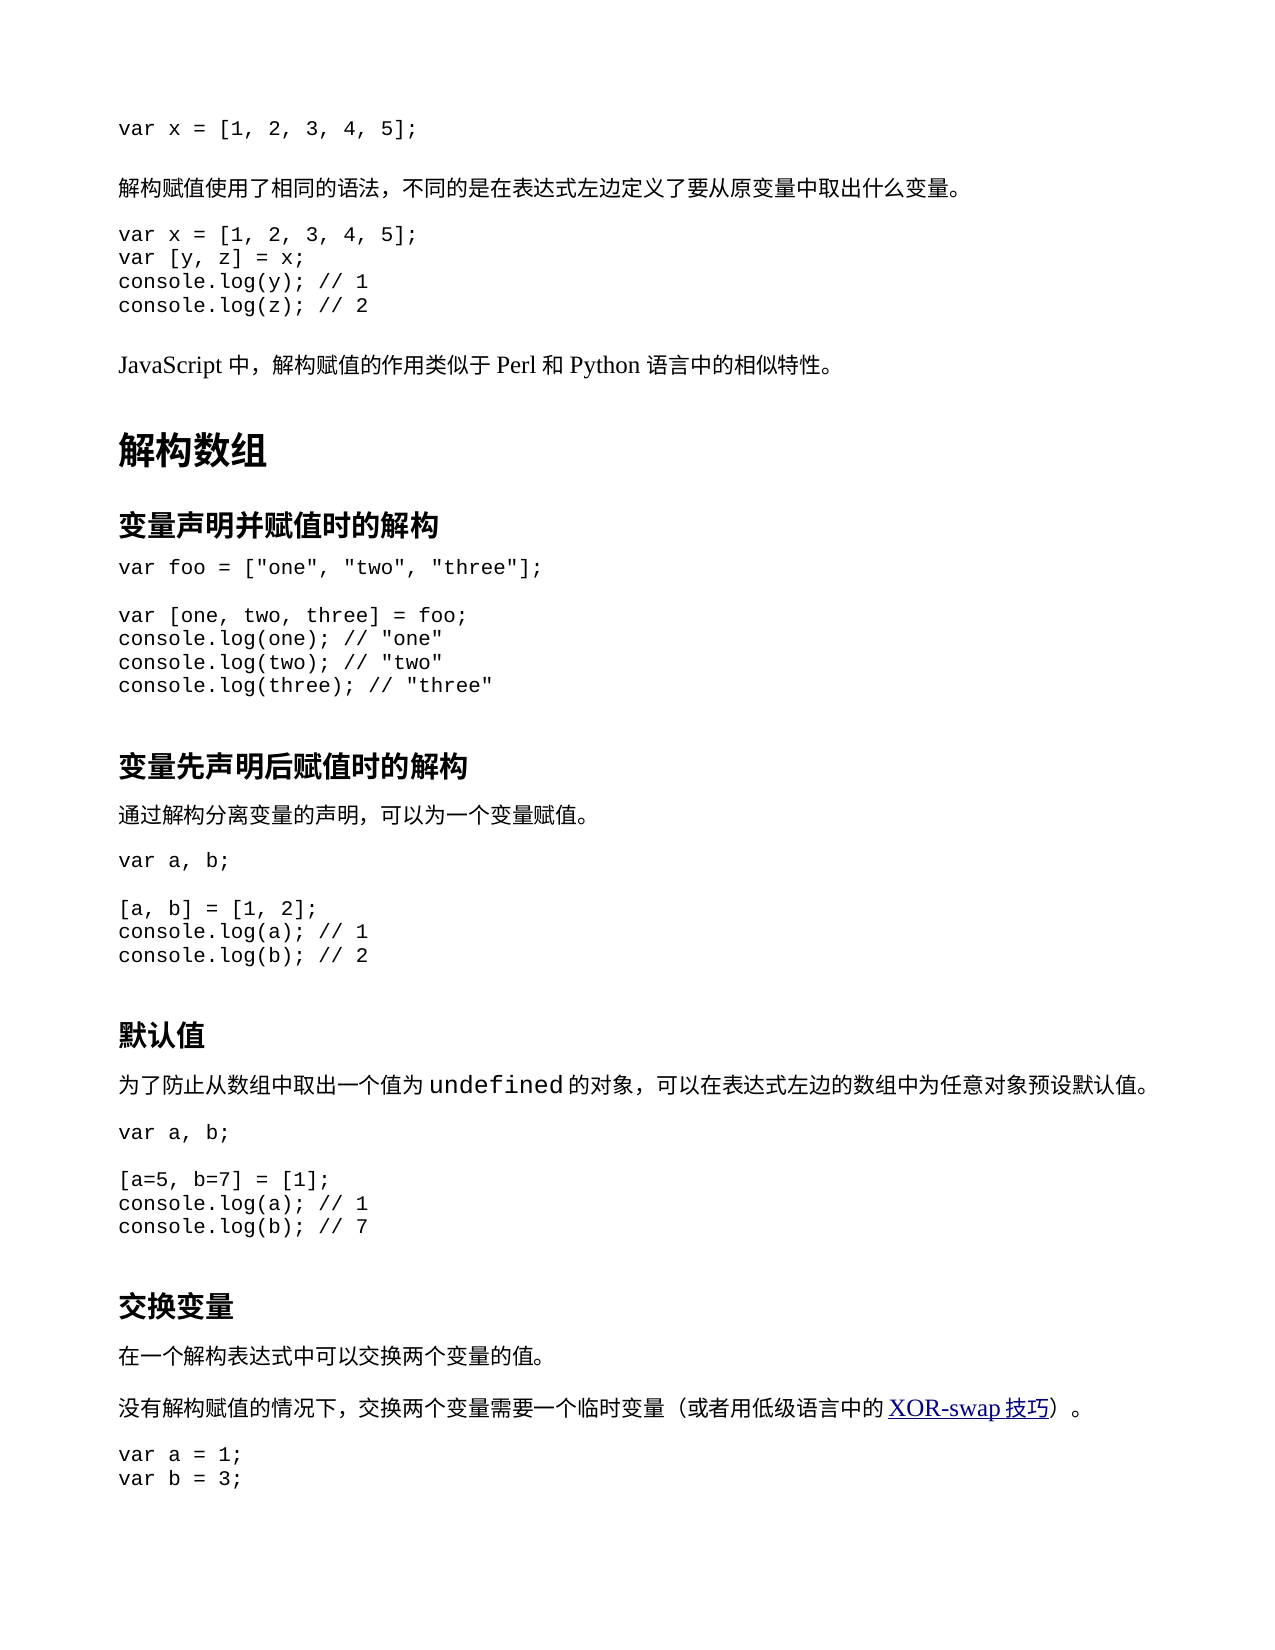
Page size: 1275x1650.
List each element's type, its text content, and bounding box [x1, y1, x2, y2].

subtitle 变量先声明后赋值时的解构 [118, 743, 1157, 786]
subtitle 交换变量 [118, 1284, 1157, 1326]
text var [y, z] = x; [118, 247, 1157, 271]
text var a, b; [118, 1122, 1157, 1145]
text [a=5, b=7] = [1]; [118, 1169, 1157, 1193]
subtitle 变量声明并赋值时的解构 [118, 502, 1157, 545]
text console.log(z); // 2 [118, 295, 1157, 318]
text console.log(a); // 1 [118, 921, 1157, 945]
text [a, b] = [1, 2]; [118, 898, 1157, 921]
text var b = 3; [118, 1468, 1157, 1491]
text console.log(b); // 2 [118, 945, 1157, 969]
text console.log(two); // "two" [118, 652, 1157, 676]
text 通过解构分离变量的声明，可以为一个变量赋值。 [118, 798, 1157, 830]
text var x = [1, 2, 3, 4, 5]; [118, 224, 1157, 247]
text var [one, two, three] = foo; [118, 604, 1157, 628]
text var a = 1; [118, 1444, 1157, 1468]
text var a, b; [118, 851, 1157, 874]
text 为了防止从数组中取出一个值为undefined的对象，可以在表达式左边的数组中为任意对象预设默认值。 [118, 1068, 1157, 1101]
text console.log(three); // "three" [118, 676, 1157, 699]
text 没有解构赋值的情况下，交换两个变量需要一个临时变量（或者用低级语言中的XOR-swap技巧）。 [118, 1391, 1157, 1423]
text JavaScript 中，解构赋值的作用类似于 Perl 和 Python 语言中的相似特性。 [118, 348, 1157, 379]
text console.log(b); // 7 [118, 1216, 1157, 1240]
subtitle 默认值 [118, 1013, 1157, 1055]
text console.log(one); // "one" [118, 628, 1157, 652]
text console.log(y); // 1 [118, 271, 1157, 295]
text var x = [1, 2, 3, 4, 5]; [118, 118, 1157, 142]
subtitle 解构数组 [118, 421, 1157, 475]
text 解构赋值使用了相同的语法，不同的是在表达式左边定义了要从原变量中取出什么变量。 [118, 171, 1157, 203]
text 在一个解构表达式中可以交换两个变量的值。 [118, 1339, 1157, 1370]
text var foo = ["one", "two", "three"]; [118, 557, 1157, 581]
text console.log(a); // 1 [118, 1193, 1157, 1216]
